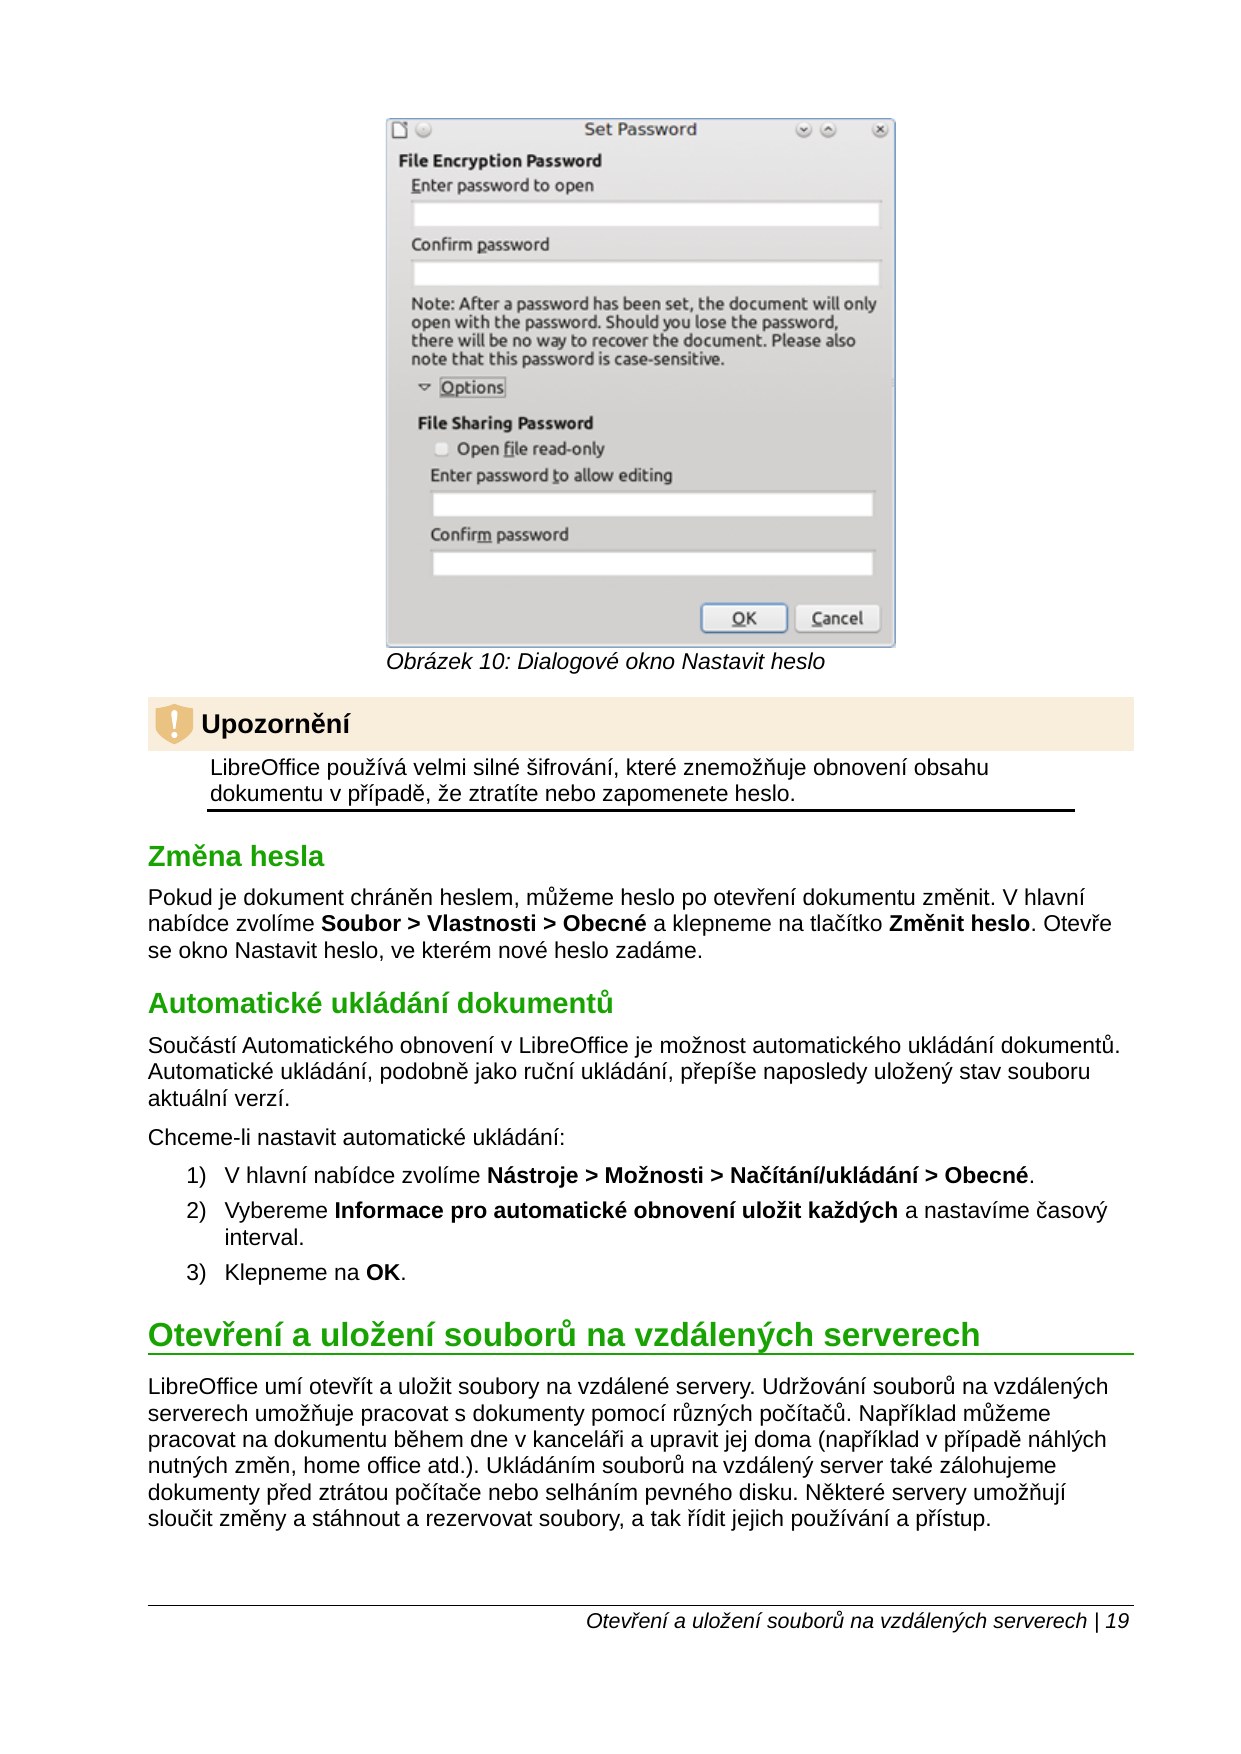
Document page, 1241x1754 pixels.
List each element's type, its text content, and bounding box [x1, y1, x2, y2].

subtitle Automatické ukládání dokumentů [148, 987, 1134, 1020]
list Vybereme Informace pro automatické obnovení uložit každých a nastavíme časový interval. [207, 1197, 1134, 1250]
text Pokud je dokument chráněn heslem, můžeme heslo po otevření dokumentu změnit. V hlavní nabídce zvolíme Soubor > Vlastnosti > Obecné a klepneme na tlačítko Změnit heslo. Otevře se okno Nastavit heslo, ve kterém nové heslo zadáme. [148, 884, 1134, 963]
text Obrázek 10: Dialogové okno Nastavit heslo [386, 648, 896, 674]
text LibreOffice umí otevřít a uložit soubory na vzdálené servery. Udržování souborů na vzdálených serverech umožňuje pracovat s dokumenty pomocí různých počítačů. Například můžeme pracovat na dokumentu během dne v kanceláři a upravit jej doma (například v případě náhlých nutných změn, home office atd.). Ukládáním souborů na vzdálený server také zálohujeme dokumenty před ztrátou počítače nebo selháním pevného disku. Některé servery umožňují sloučit změny a stáhnout a rezervovat soubory, a tak řídit jejich používání a přístup. [148, 1373, 1134, 1531]
text LibreOffice používá velmi silné šifrování, které znemožňuje obnovení obsahu dokumentu v případě, že ztratíte nebo zapomenete heslo. [207, 751, 1075, 809]
list V hlavní nabídce zvolíme Nástroje > Možnosti > Načítání/ukládání > Obecné. [207, 1162, 1134, 1189]
list Klepneme na OK. [207, 1259, 1134, 1285]
picture [385, 118, 896, 648]
subtitle Změna hesla [148, 838, 1134, 872]
text Chceme-li nastavit automatické ukládání: [148, 1123, 1134, 1150]
text Součástí Automatického obnovení v LibreOffice je možnost automatického ukládání dokumentů. Automatické ukládání, podobně jako ruční ukládání, přepíše naposledy uložený stav souboru aktuální verzí. [148, 1032, 1134, 1111]
subtitle Otevření a uložení souborů na vzdálených serverech [148, 1315, 1134, 1353]
subtitle Upozornění [148, 697, 1134, 751]
